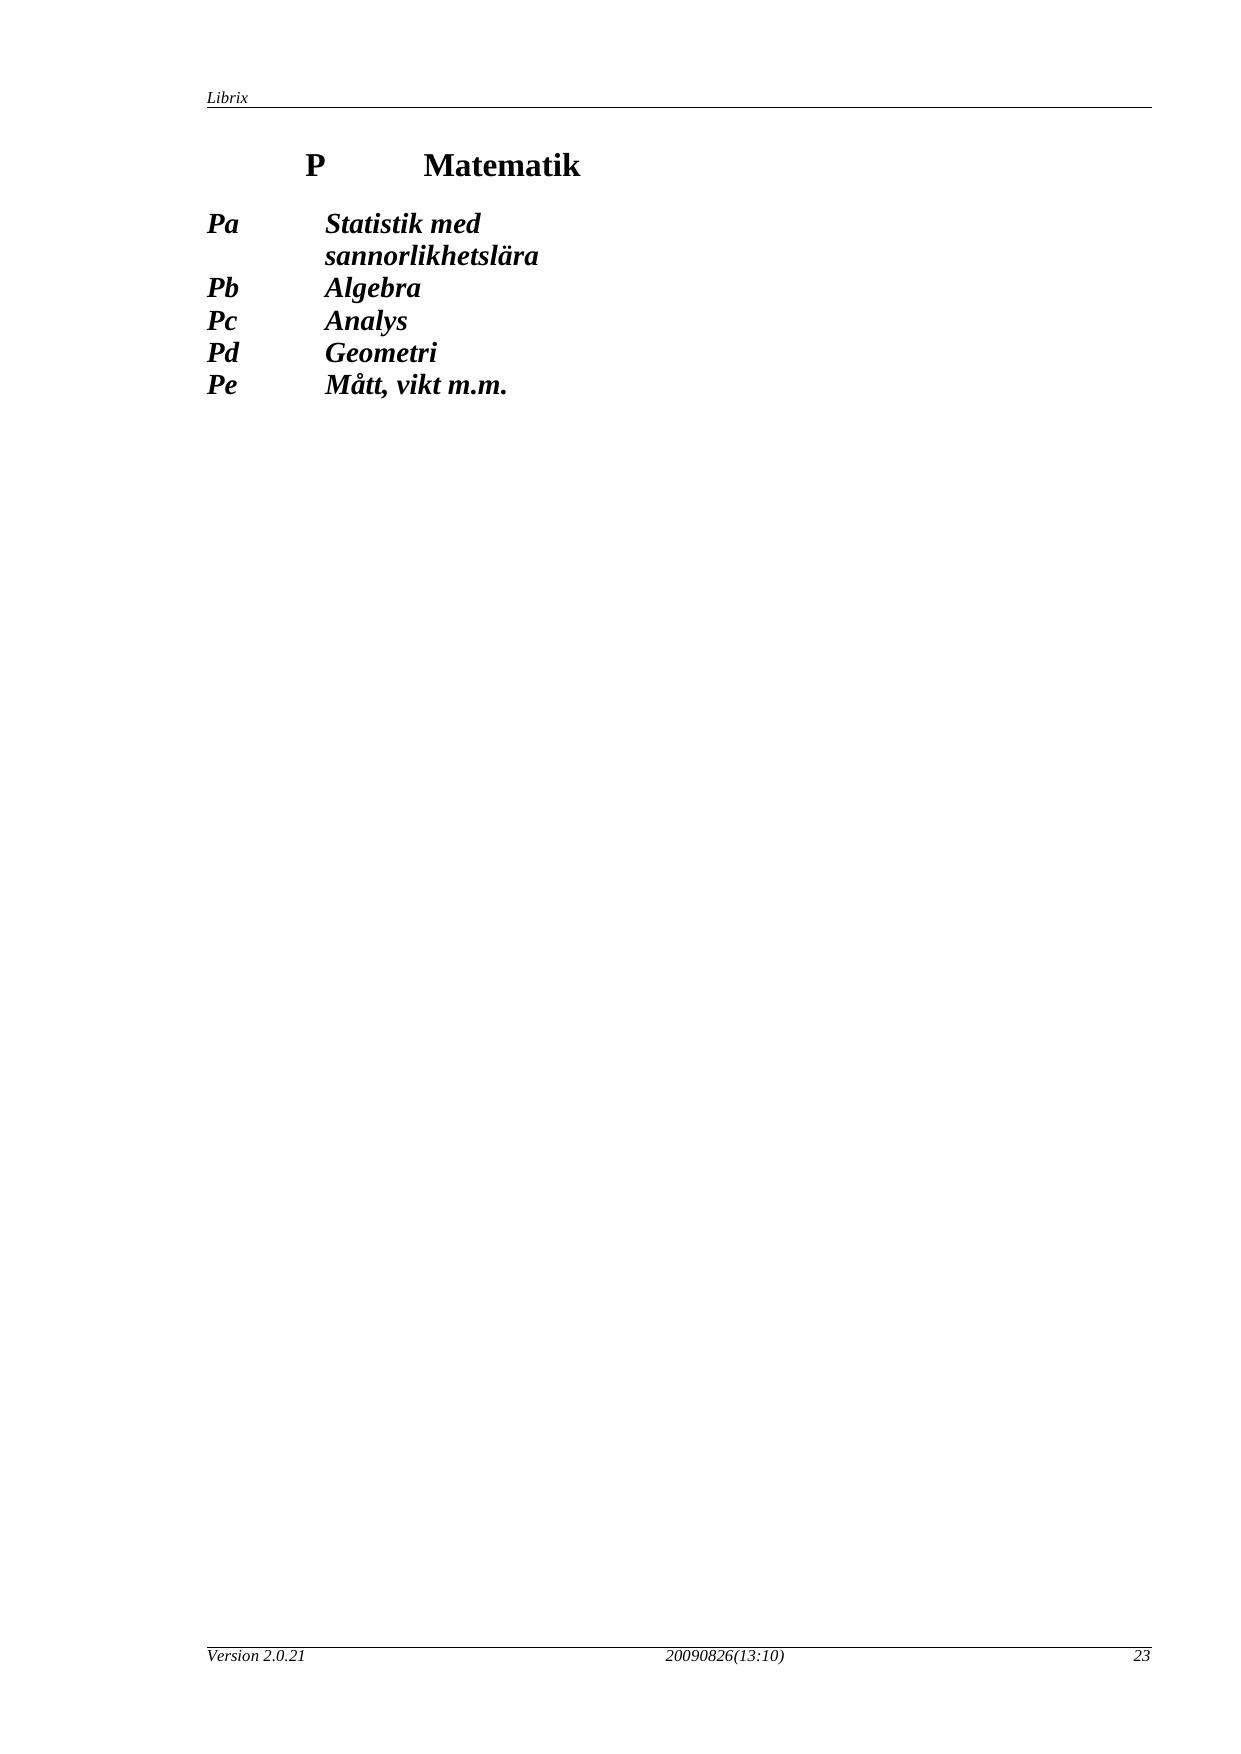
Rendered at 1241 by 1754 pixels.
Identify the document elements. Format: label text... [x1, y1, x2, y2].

text Pe Mått, vikt m.m. [207, 368, 679, 401]
text Pd Geometri [207, 336, 679, 368]
text Pb Algebra [207, 272, 679, 304]
text Pc Analys [207, 304, 679, 336]
text Pa Statistik med sannorlikhetslära [207, 207, 679, 272]
subtitle P Matematik [207, 147, 679, 184]
